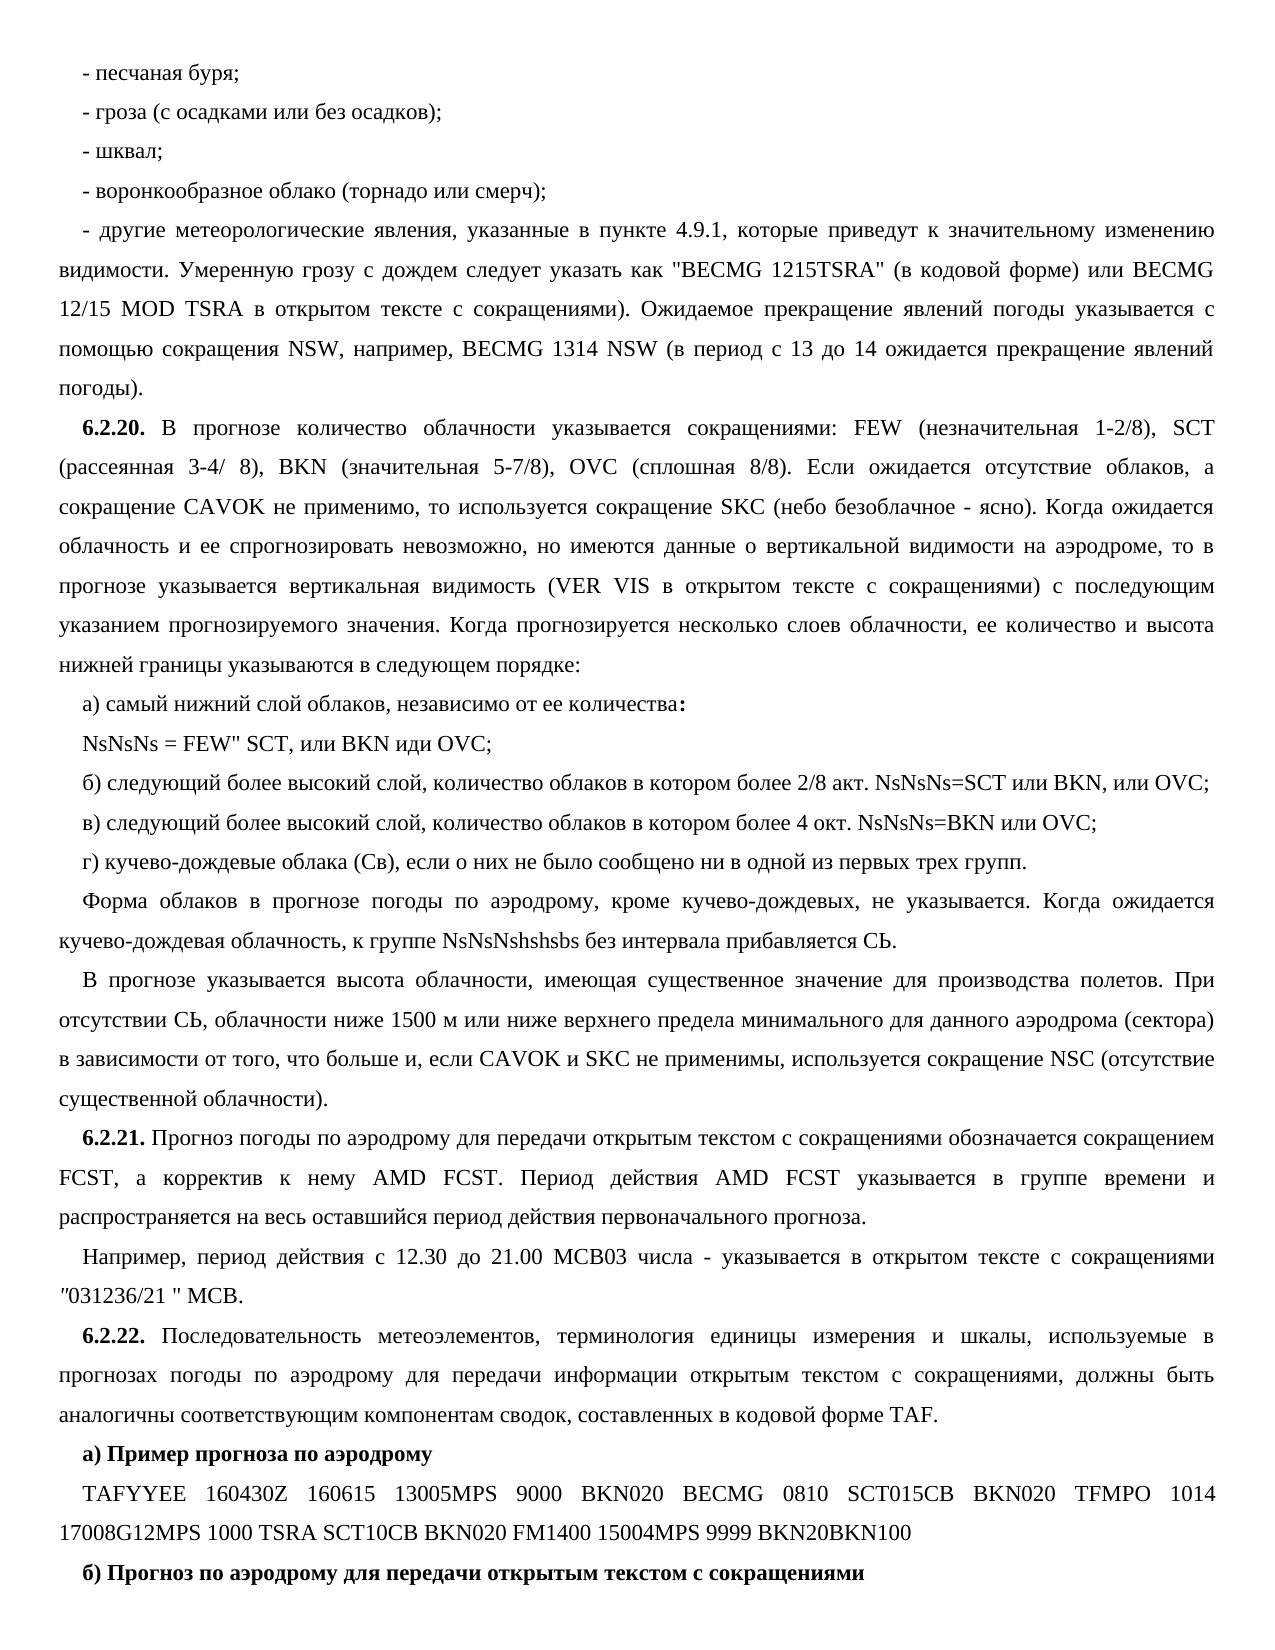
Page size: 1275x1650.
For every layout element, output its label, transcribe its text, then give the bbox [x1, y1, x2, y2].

text 6.2.20. В прогнозе количество облачности указывается сокращениями: FEW (незначительная 1-2/8), SCT (рассеянная 3-4/ 8), BKN (значительная 5-7/8), OVC (сплошная 8/8). Если ожидается отсутствие облаков, а сокращение CAVOK не применимо, то используется сокращение SKC (небо безоблачное - ясно). Когда ожидается облачность и ее спрогнозировать невозможно, но имеются данные о вертикальной видимости на аэродроме, то в прогнозе указывается вертикальная видимость (VER VIS в открытом тексте с сокращениями) с последующим указанием прогнозируемого значения. Когда прогнозируется несколько слоев облачности, ее количество и высота нижней границы указываются в следующем порядке: [58, 414, 1216, 677]
text - песчаная буря; [58, 58, 1216, 85]
text в) следующий более высокий слой, количество облаков в котором более 4 окт. NsNsNs=BKN или OVC; [58, 809, 1216, 835]
text TAFYYEE 160430Z 160615 13005MPS 9000 BKN020 BECMG 0810 SCT015CB BKN020 TFMPO 1014 17008G12MPS 1000 TSRA SCT10CB BKN020 FM1400 15004MPS 9999 BKN20BKN100 [58, 1480, 1216, 1546]
text Например, период действия с 12.30 до 21.00 МСВ03 числа - указывается в открытом тексте с сокращениями "031236/21 " МСВ. [58, 1243, 1216, 1309]
text 6.2.22. Последовательность метеоэлементов, терминология единицы измерения и шкалы, используемые в прогнозах погоды по аэродрому для передачи информации открытым текстом с сокращениями, должны быть аналогичны соответствующим компонентам сводок, составленных в кодовой форме ТАF. [58, 1322, 1216, 1427]
text Форма облаков в прогнозе погоды по аэродрому, кроме кучево-дождевых, не указывается. Когда ожидается кучево-дождевая облачность, к группе NsNsNshshsbs без интервала прибавляется СЬ. [58, 888, 1216, 953]
text б) Прогноз по аэродрому для передачи открытым текстом с сокращениями [58, 1559, 1216, 1585]
text а) Пример прогноза по аэродрому [58, 1440, 1216, 1467]
text В прогнозе указывается высота облачности, имеющая существенное значение для производства полетов. При отсутствии СЬ, облачности ниже 1500 м или ниже верхнего предела минимального для данного аэродрома (сектора) в зависимости от того, что больше и, если CAVOK и SKC не применимы, используется сокращение NSC (отсутствие существенной облачности). [58, 967, 1216, 1111]
text - воронкообразное облако (торнадо или смерч); [58, 177, 1216, 203]
text NsNsNs = FEW" SCT, или BKN иди OVC; [58, 730, 1216, 756]
text 6.2.21. Прогноз погоды по аэродрому для передачи открытым текстом с сокращениями обозначается сокращением FCST, а корректив к нему AMD FCST. Период действия AMD FCST указывается в группе времени и распространяется на весь оставшийся период действия первоначального прогноза. [58, 1124, 1216, 1230]
text г) кучево-дождевые облака (Св), если о них не было сообщено ни в одной из первых трех групп. [58, 848, 1216, 874]
text - другие метеорологические явления, указанные в пункте 4.9.1, которые приведут к значительному изменению видимости. Умеренную грозу с дождем следует указать как "BECMG 1215TSRA" (в кодовой форме) или BECMG 12/15 MOD TSRA в открытом тексте с сокращениями). Ожидаемое прекращение явлений погоды указывается с помощью сокращения NSW, например, BECMG 1314 NSW (в период с 13 до 14 ожидается прекращение явлений погоды). [58, 216, 1216, 401]
text а) самый нижний слой облаков, независимо от ее количества: [58, 690, 1216, 717]
text - шквал; [58, 137, 1216, 164]
text б) следующий более высокий слой, количество облаков в котором более 2/8 акт. NsNsNs=SCT или BKN, или OVC; [58, 769, 1216, 796]
text - гроза (с осадками или без осадков); [58, 98, 1216, 124]
